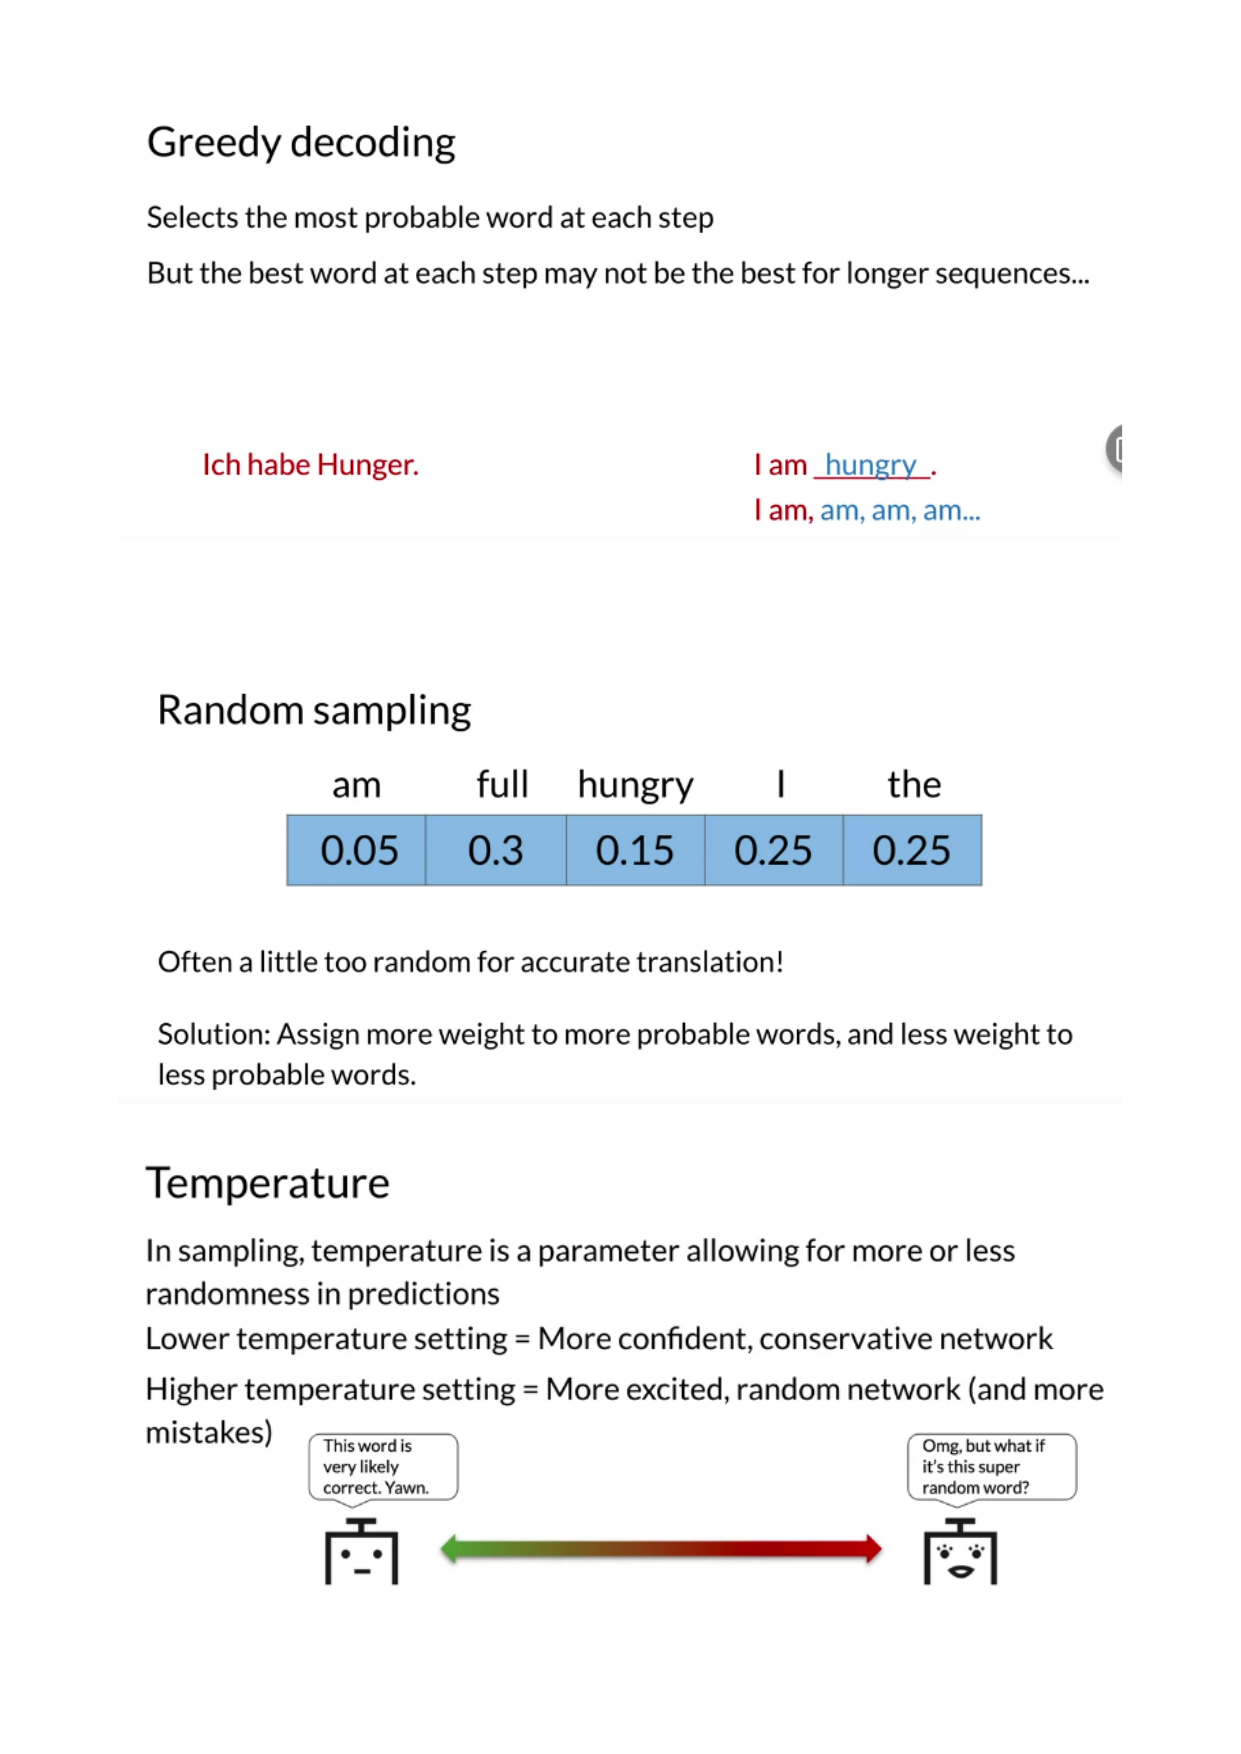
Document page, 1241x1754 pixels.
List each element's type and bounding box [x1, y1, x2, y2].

picture [118, 1155, 1123, 1605]
picture [118, 118, 1123, 539]
picture [118, 686, 1123, 1104]
